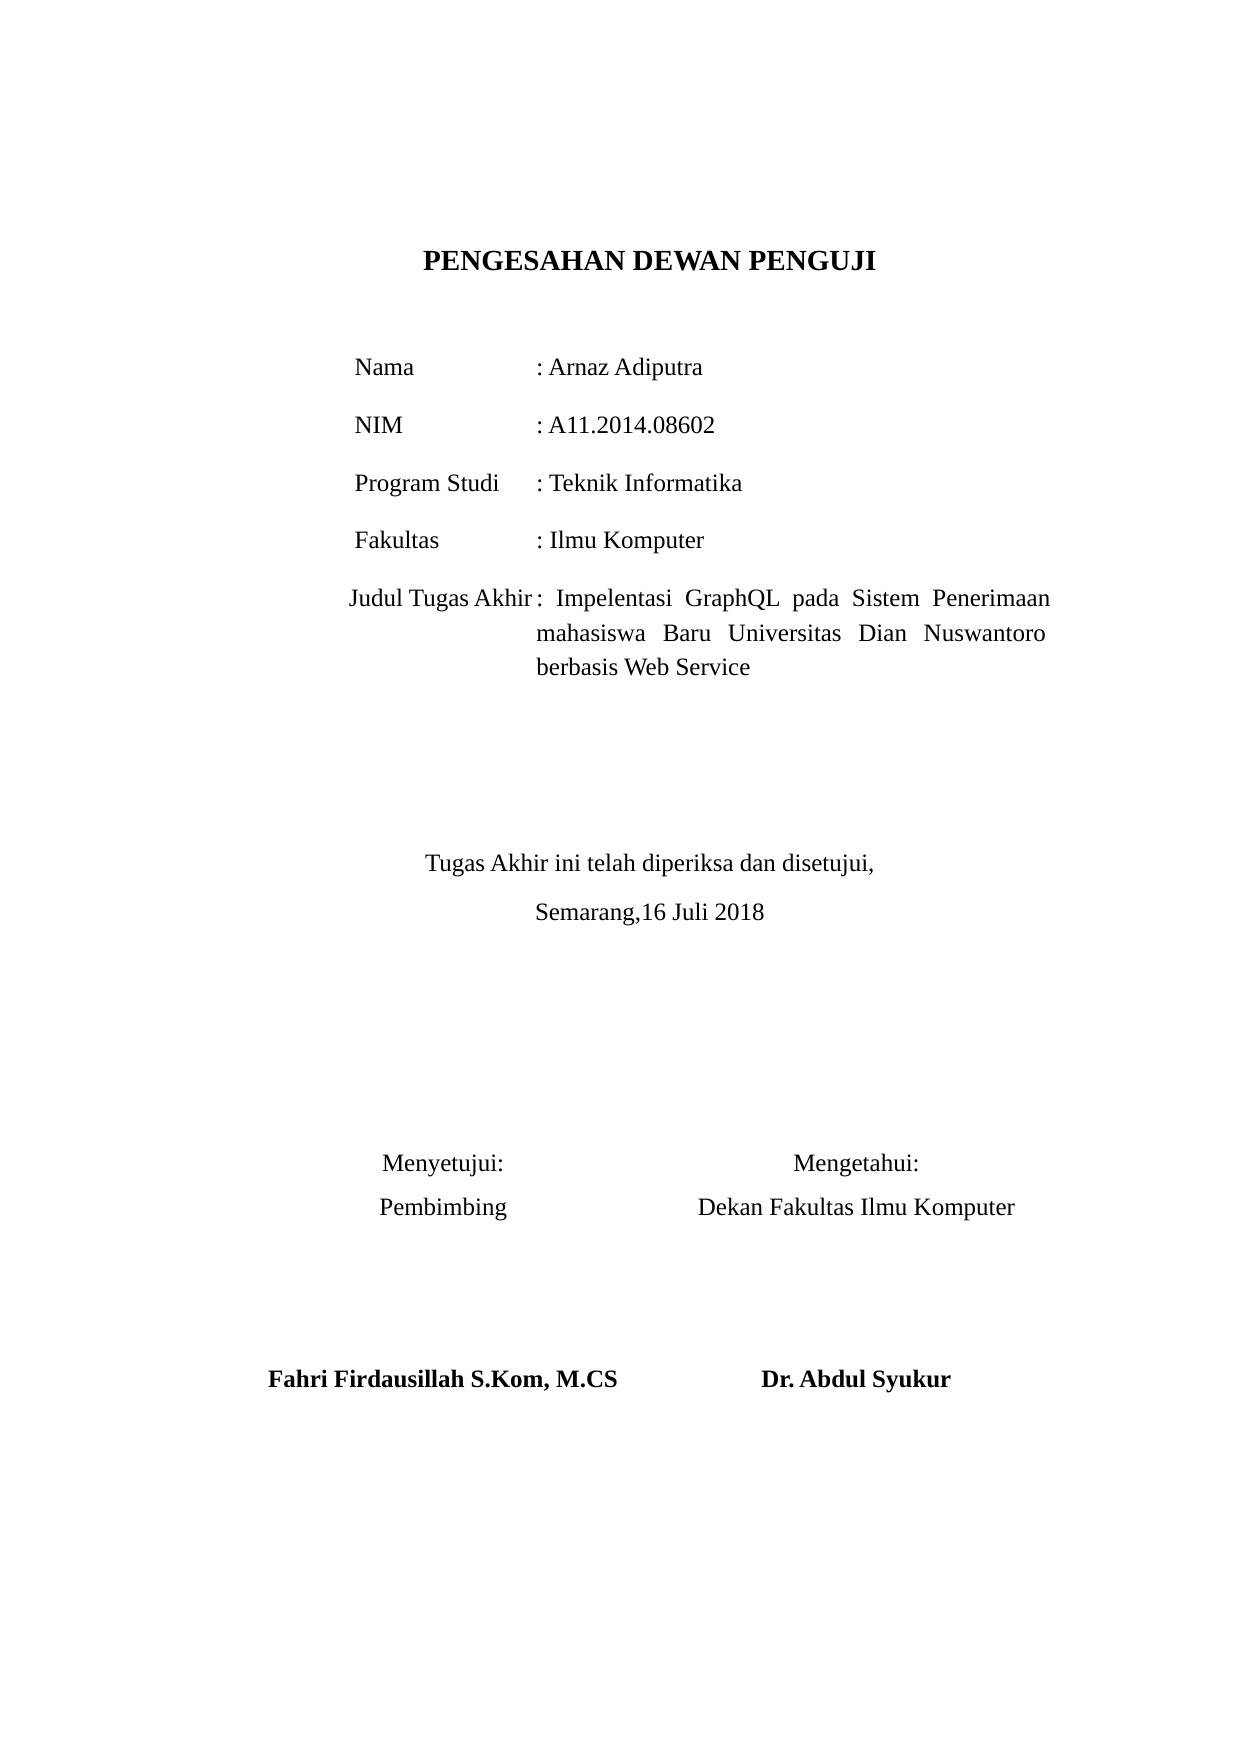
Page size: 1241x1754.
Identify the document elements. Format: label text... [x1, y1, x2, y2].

subtitle PENGESAHAN DEWAN PENGUJI [236, 243, 1063, 277]
table_header Menyetujui: Pembimbing Fahri Firdausillah S.Kom, M.CS [236, 1143, 649, 1398]
subtitle Judul Tugas Akhir : Impelentasi GraphQL pada Sistem Penerimaan mahasiswa Baru Universitas Dian Nuswantoro berbasis Web Service [236, 583, 1063, 681]
table_header Mengetahui: Dekan Fakultas Ilmu Komputer Dr. Abdul Syukur [650, 1143, 1063, 1398]
subtitle Nama : Arnaz Adiputra [295, 352, 1063, 381]
subtitle Semarang,16 Juli 2018 [236, 897, 1063, 926]
subtitle NIM : A11.2014.08602 [295, 410, 1063, 439]
subtitle Program Studi : Teknik Informatika [295, 468, 1063, 496]
text Pengesahan [236, 236, 1063, 241]
subtitle Fakultas : Ilmu Komputer [295, 525, 1063, 554]
subtitle Tugas Akhir ini telah diperiksa dan disetujui, [236, 848, 1063, 877]
